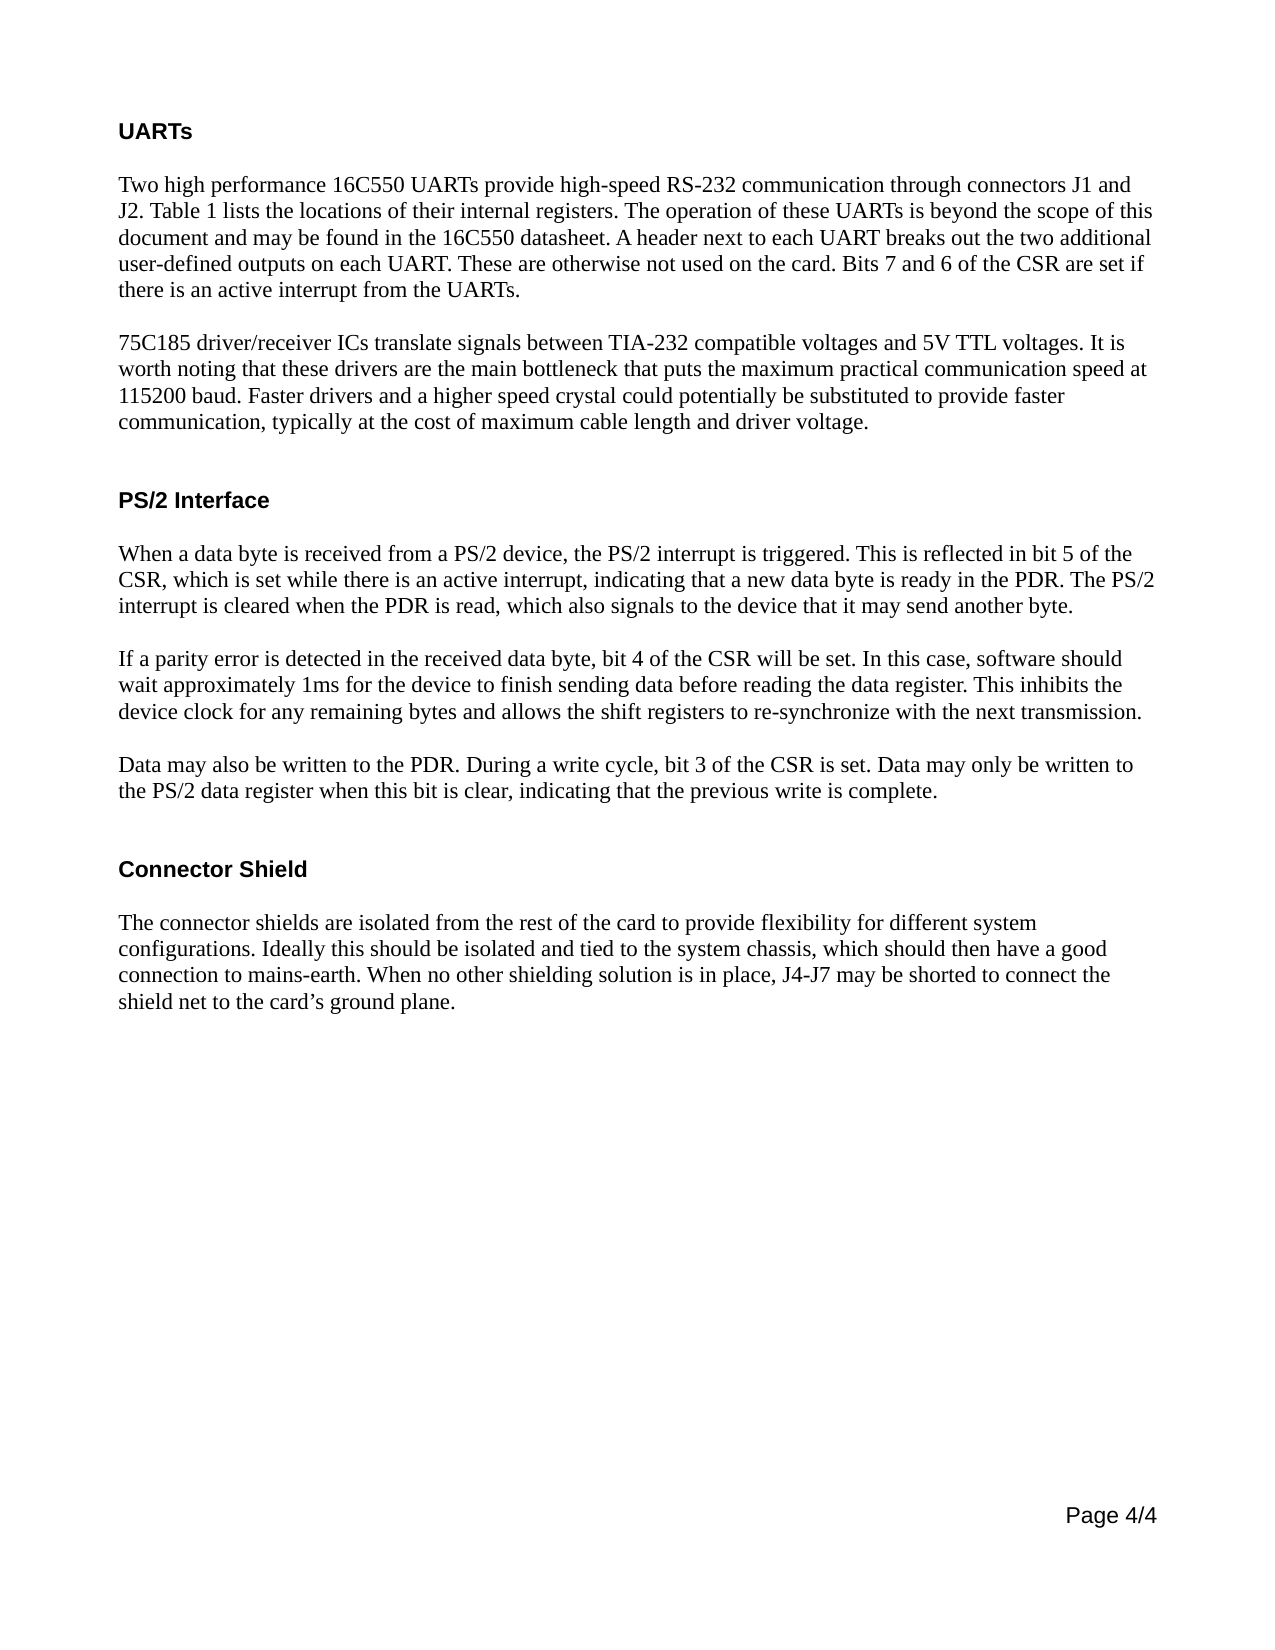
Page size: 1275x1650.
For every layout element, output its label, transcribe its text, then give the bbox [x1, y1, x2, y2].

text Two high performance 16C550 UARTs provide high-speed RS-232 communication through connectors J1 and J2. Table 1 lists the locations of their internal registers. The operation of these UARTs is beyond the scope of this document and may be found in the 16C550 datasheet. A header next to each UART breaks out the two additional user-defined outputs on each UART. These are otherwise not used on the card. Bits 7 and 6 of the CSR are set if there is an active interrupt from the UARTs. [118, 171, 1157, 303]
text Data may also be written to the PDR. During a write cycle, bit 3 of the CSR is set. Data may only be written to the PS/2 data register when this bit is clear, indicating that the previous write is complete. [118, 751, 1157, 803]
text PS/2 Interface [118, 487, 1157, 513]
text The connector shields are isolated from the rest of the card to provide flexibility for different system configurations. Ideally this should be isolated and tied to the system chassis, which should then have a good connection to mains-earth. When no other shielding solution is in place, J4-J7 may be shorted to connect the shield net to the card’s ground plane. [118, 909, 1157, 1014]
text UARTs [118, 118, 1157, 144]
text Connector Shield [118, 856, 1157, 882]
text When a data byte is received from a PS/2 device, the PS/2 interrupt is triggered. This is reflected in bit 5 of the CSR, which is set while there is an active interrupt, indicating that a new data byte is ready in the PDR. The PS/2 interrupt is cleared when the PDR is read, which also signals to the device that it may send another byte. [118, 540, 1157, 619]
text 75C185 driver/receiver ICs translate signals between TIA-232 compatible voltages and 5V TTL voltages. It is worth noting that these drivers are the main bottleneck that puts the maximum practical communication speed at 115200 baud. Faster drivers and a higher speed crystal could potentially be substituted to provide faster communication, typically at the cost of maximum cable length and driver voltage. [118, 329, 1157, 434]
text If a parity error is detected in the received data byte, bit 4 of the CSR will be set. In this case, software should wait approximately 1ms for the device to finish sending data before reading the data register. This inhibits the device clock for any remaining bytes and allows the shift registers to re-synchronize with the next transmission. [118, 645, 1157, 724]
